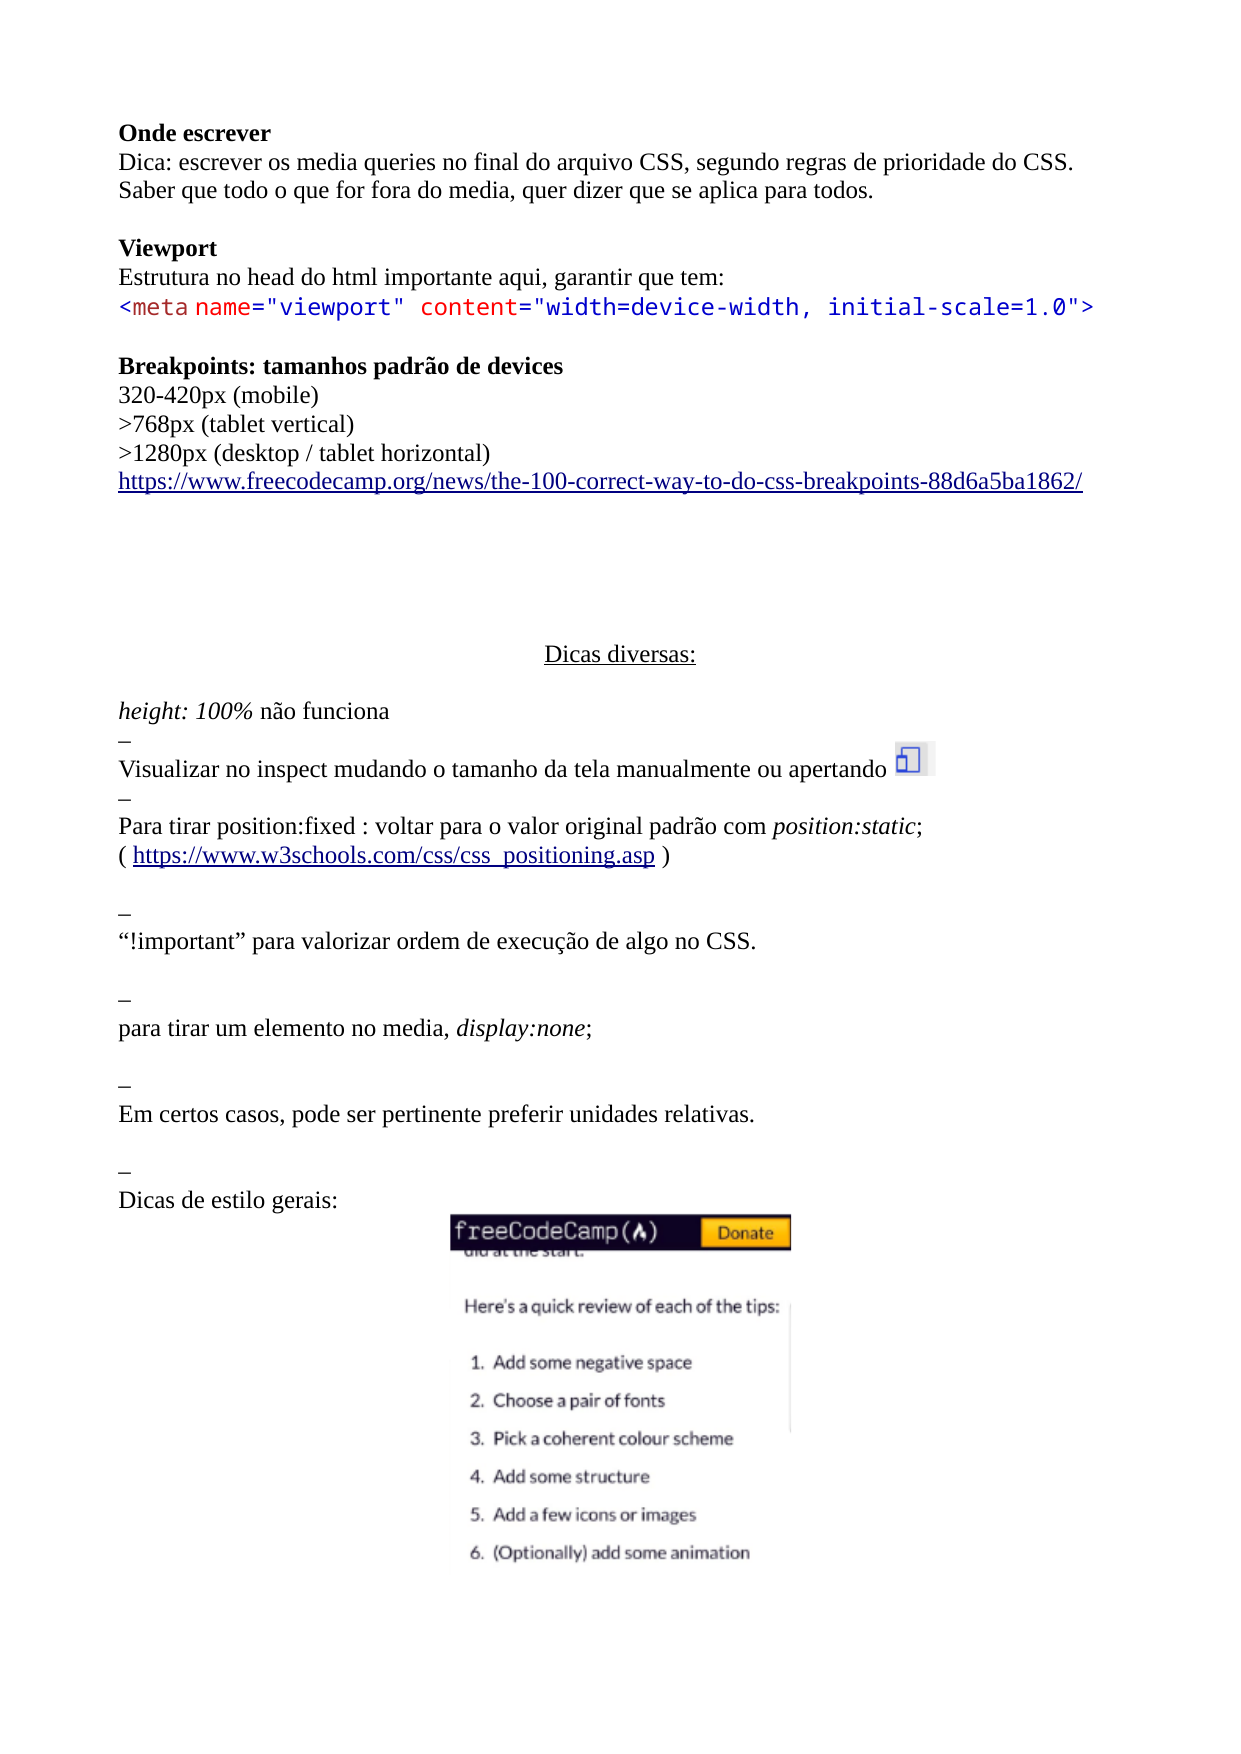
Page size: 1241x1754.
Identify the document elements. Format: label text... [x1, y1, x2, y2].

text para tirar um elemento no media, display:none; [118, 1013, 1122, 1041]
text Em certos casos, pode ser pertinente preferir unidades relativas. [118, 1099, 1122, 1128]
text height: 100% não funciona [118, 696, 1122, 725]
text Dica: escrever os media queries no final do arquivo CSS, segundo regras de prioridade do CSS. [118, 147, 1122, 176]
text – [118, 984, 1122, 1013]
text Visualizar no inspect mudando o tamanho da tela manualmente ou apertando [118, 754, 1122, 783]
text Breakpoints: tamanhos padrão de devices [118, 351, 1122, 380]
text Para tirar position:fixed : voltar para o valor original padrão com position:static; [118, 811, 1122, 840]
text “!important” para valorizar ordem de execução de algo no CSS. [118, 926, 1122, 955]
text 320-420px (mobile) [118, 380, 1122, 409]
text Onde escrever [118, 118, 1122, 147]
text Saber que todo o que for fora do media, quer dizer que se aplica para todos. [118, 176, 1122, 204]
picture [449, 1213, 792, 1575]
text – [118, 1156, 1122, 1185]
text Estrutura no head do html importante aqui, garantir que tem: [118, 262, 1122, 291]
picture [895, 741, 936, 776]
text ( https://www.w3schools.com/css/css_positioning.asp ) [118, 840, 1122, 869]
text >768px (tablet vertical) [118, 409, 1122, 438]
text Dicas de estilo gerais: [118, 1185, 1122, 1214]
text – [118, 1070, 1122, 1099]
text – [118, 898, 1122, 926]
text https://www.freecodecamp.org/news/the-100-correct-way-to-do-css-breakpoints-88d6a5ba1862/ [118, 466, 1122, 495]
text Viewport [118, 233, 1122, 262]
text >1280px (desktop / tablet horizontal) [118, 438, 1122, 466]
text Dicas diversas: [118, 639, 1122, 668]
text – [118, 783, 1122, 811]
text – [118, 725, 1122, 754]
text <meta name="viewport" content="width=device-width, initial-scale=1.0"> [118, 291, 1122, 323]
